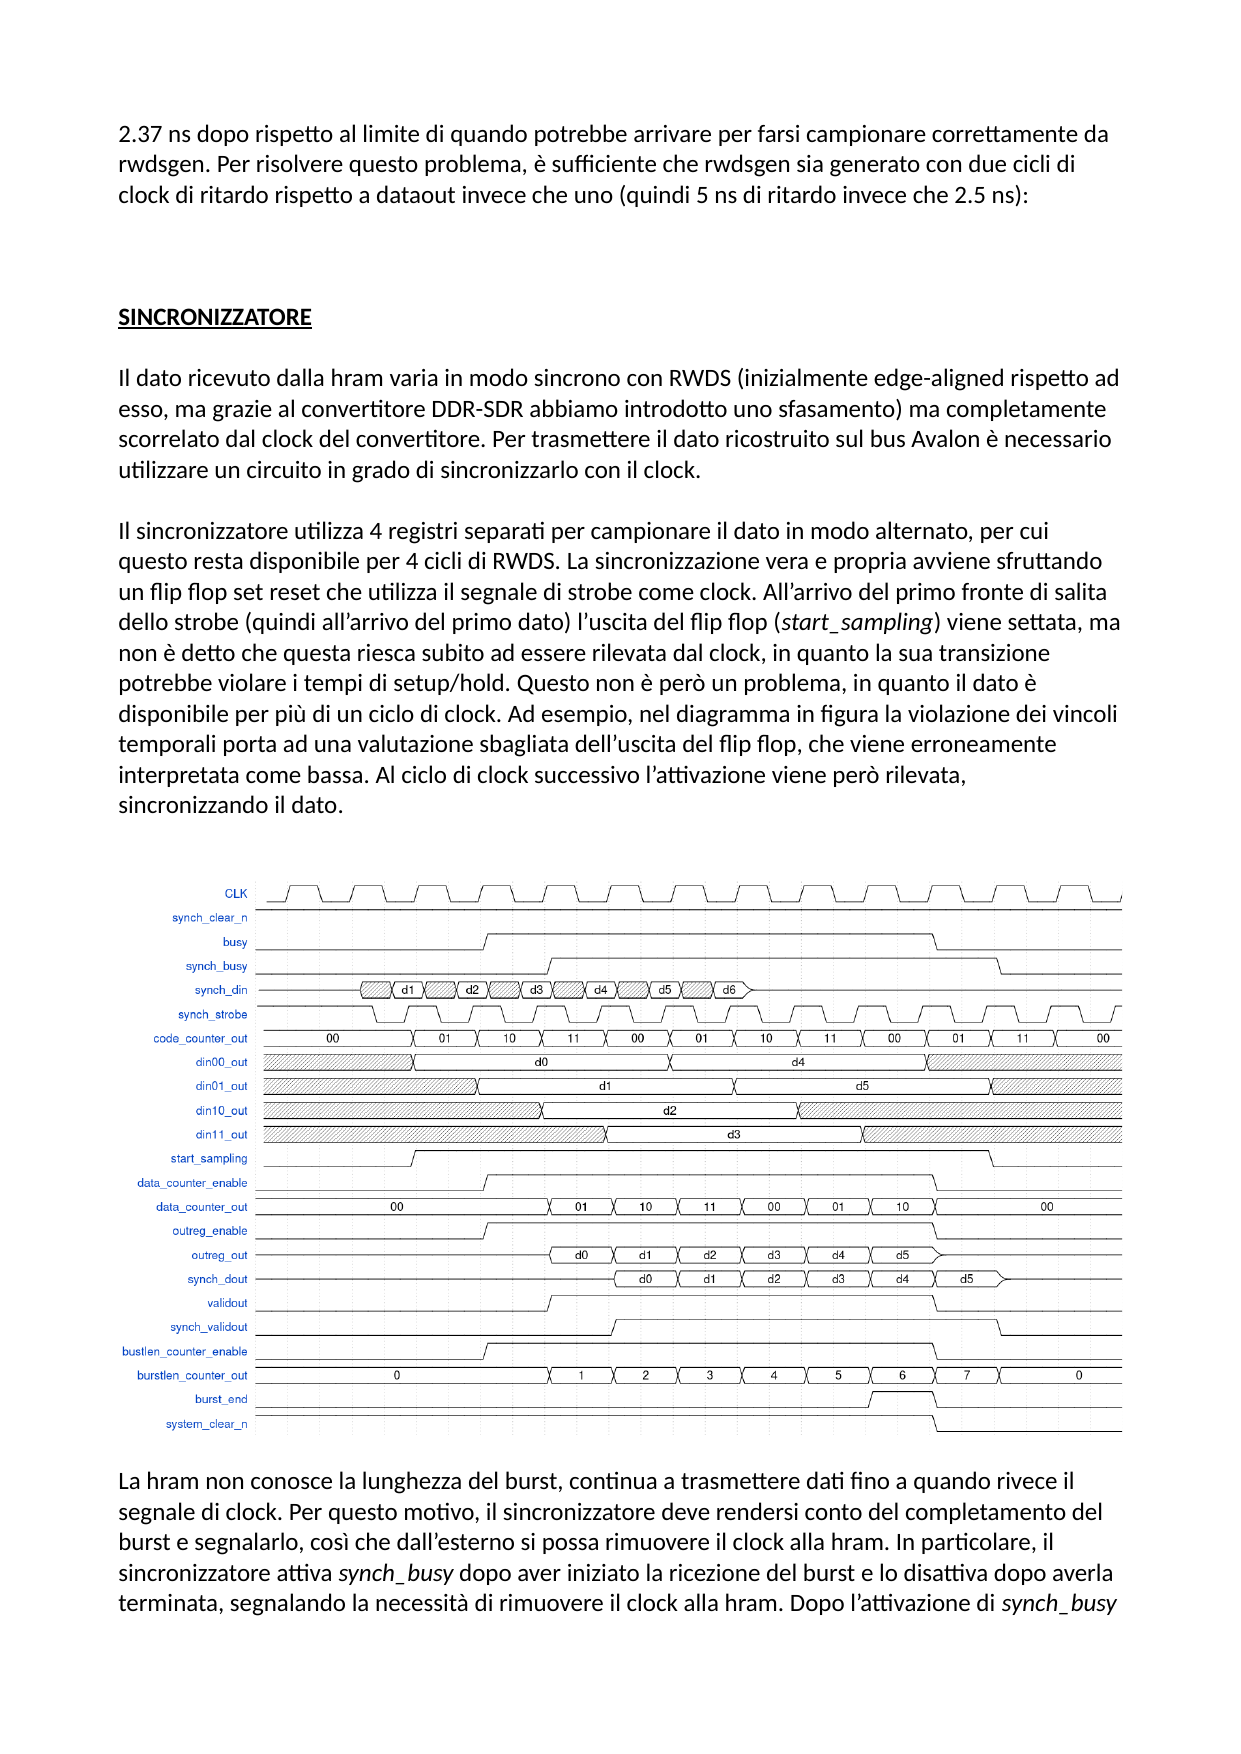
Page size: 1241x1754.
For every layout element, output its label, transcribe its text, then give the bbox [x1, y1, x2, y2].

text La hram non conosce la lunghezza del burst, continua a trasmettere dati fino a quando rivece il segnale di clock. Per questo motivo, il sincronizzatore deve rendersi conto del completamento del burst e segnalarlo, così che dall’esterno si possa rimuovere il clock alla hram. In particolare, il sincronizzatore attiva synch_busy dopo aver iniziato la ricezione del burst e lo disattiva dopo averla terminata, segnalando la necessità di rimuovere il clock alla hram. Dopo l’attivazione di synch_busy [118, 1465, 1122, 1618]
picture [118, 881, 1123, 1435]
text 2.37 ns dopo rispetto al limite di quando potrebbe arrivare per farsi campionare correttamente da rwdsgen. Per risolvere questo problema, è sufficiente che rwdsgen sia generato con due cicli di clock di ritardo rispetto a dataout invece che uno (quindi 5 ns di ritardo invece che 2.5 ns): [118, 118, 1122, 210]
text SINCRONIZZATORE [118, 301, 1122, 332]
text Il sincronizzatore utilizza 4 registri separati per campionare il dato in modo alternato, per cui questo resta disponibile per 4 cicli di RWDS. La sincronizzazione vera e propria avviene sfruttando un flip flop set reset che utilizza il segnale di strobe come clock. All’arrivo del primo fronte di salita dello strobe (quindi all’arrivo del primo dato) l’uscita del flip flop (start_sampling) viene settata, ma non è detto che questa riesca subito ad essere rilevata dal clock, in quanto la sua transizione potrebbe violare i tempi di setup/hold. Questo non è però un problema, in quanto il dato è disponibile per più di un ciclo di clock. Ad esempio, nel diagramma in figura la violazione dei vincoli temporali porta ad una valutazione sbagliata dell’uscita del flip flop, che viene erroneamente interpretata come bassa. Al ciclo di clock successivo l’attivazione viene però rilevata, sincronizzando il dato. [118, 515, 1122, 820]
text Il dato ricevuto dalla hram varia in modo sincrono con RWDS (inizialmente edge-aligned rispetto ad esso, ma grazie al convertitore DDR-SDR abbiamo introdotto uno sfasamento) ma completamente scorrelato dal clock del convertitore. Per trasmettere il dato ricostruito sul bus Avalon è necessario utilizzare un circuito in grado di sincronizzarlo con il clock. [118, 362, 1122, 484]
